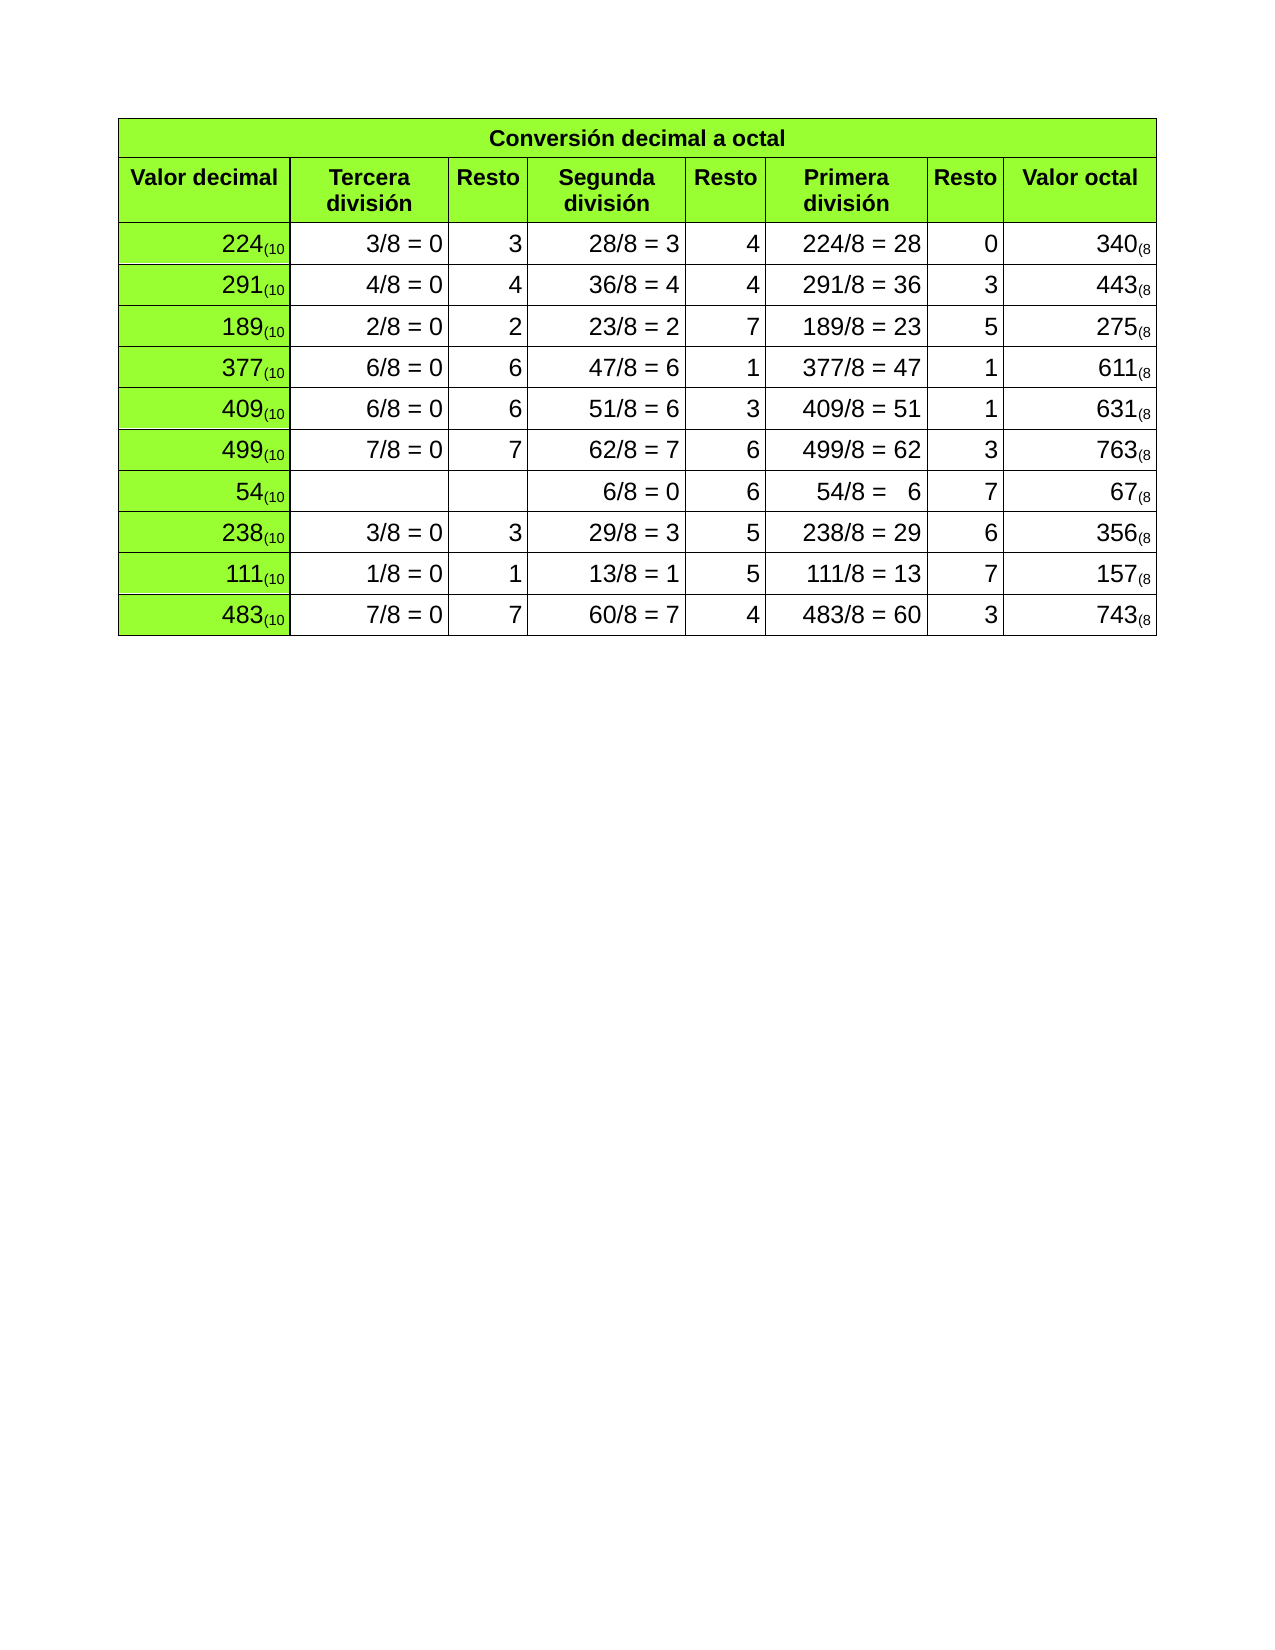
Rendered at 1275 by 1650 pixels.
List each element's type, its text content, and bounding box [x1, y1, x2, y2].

table_cell 238/8 = 29 [766, 512, 927, 552]
table_cell 1/8 = 0 [291, 553, 448, 593]
table_cell 5 [928, 306, 1003, 346]
table_cell 499/8 = 62 [766, 430, 927, 470]
table_cell 3/8 = 0 [291, 512, 448, 552]
table_cell 6 [449, 388, 527, 428]
table_cell 0 [928, 223, 1003, 263]
table_cell 631(8 [1004, 388, 1156, 428]
table_cell 356(8 [1004, 512, 1156, 552]
table_cell 483/8 = 60 [766, 595, 927, 635]
table_cell 3/8 = 0 [291, 223, 448, 263]
table_cell 377(10 [119, 347, 289, 387]
table_cell 7 [449, 595, 527, 635]
table_cell Resto [449, 158, 527, 222]
table_cell 60/8 = 7 [528, 595, 685, 635]
table_cell 111/8 = 13 [766, 553, 927, 593]
table_cell 6 [449, 347, 527, 387]
table_cell 7 [449, 430, 527, 470]
table_cell 3 [928, 595, 1003, 635]
table_cell 67(8 [1004, 471, 1156, 511]
table_cell 7/8 = 0 [291, 430, 448, 470]
table_cell 189/8 = 23 [766, 306, 927, 346]
table_cell 6/8 = 0 [528, 471, 685, 511]
table_cell 62/8 = 7 [528, 430, 685, 470]
table_cell 3 [928, 430, 1003, 470]
table_cell 157(8 [1004, 553, 1156, 593]
table_cell 189(10 [119, 306, 289, 346]
table_cell 7 [928, 471, 1003, 511]
table_cell 4/8 = 0 [291, 265, 448, 305]
table_cell 340(8 [1004, 223, 1156, 263]
table_cell 611(8 [1004, 347, 1156, 387]
table_cell Primera división [766, 158, 927, 222]
table_cell 28/8 = 3 [528, 223, 685, 263]
table_cell 483(10 [119, 595, 289, 635]
table_cell 4 [449, 265, 527, 305]
table_cell 7 [686, 306, 765, 346]
table_cell 377/8 = 47 [766, 347, 927, 387]
table_cell 3 [928, 265, 1003, 305]
table_cell 743(8 [1004, 595, 1156, 635]
table_cell 29/8 = 3 [528, 512, 685, 552]
table_cell 6 [686, 430, 765, 470]
table_cell 7 [928, 553, 1003, 593]
table_cell 4 [686, 223, 765, 263]
table_cell Resto [686, 158, 765, 222]
table_cell 3 [686, 388, 765, 428]
table_cell 1 [686, 347, 765, 387]
table_cell 6 [686, 471, 765, 511]
table_cell [449, 471, 527, 511]
table_header Conversión decimal a octal [119, 119, 1156, 157]
table_cell 443(8 [1004, 265, 1156, 305]
table_cell 6 [928, 512, 1003, 552]
table_cell Valor octal [1004, 158, 1156, 222]
table_cell 409/8 = 51 [766, 388, 927, 428]
table_cell 238(10 [119, 512, 289, 552]
table_cell Valor decimal [119, 158, 289, 222]
table_cell 54(10 [119, 471, 289, 511]
table_cell 1 [928, 347, 1003, 387]
table_cell 291(10 [119, 265, 289, 305]
table_cell Resto [928, 158, 1003, 222]
table_cell 2/8 = 0 [291, 306, 448, 346]
table_cell 499(10 [119, 430, 289, 470]
table_cell 763(8 [1004, 430, 1156, 470]
table_cell 47/8 = 6 [528, 347, 685, 387]
table_cell 54/8 = 6 [766, 471, 927, 511]
table_cell 1 [449, 553, 527, 593]
table_cell 409(10 [119, 388, 289, 428]
table_cell 1 [928, 388, 1003, 428]
table_cell 5 [686, 512, 765, 552]
table_cell 7/8 = 0 [291, 595, 448, 635]
table_cell 111(10 [119, 553, 289, 593]
table_cell 3 [449, 512, 527, 552]
table_cell 224/8 = 28 [766, 223, 927, 263]
table_cell 291/8 = 36 [766, 265, 927, 305]
table_cell [291, 471, 448, 511]
table_cell 23/8 = 2 [528, 306, 685, 346]
table_cell 4 [686, 265, 765, 305]
table_cell 224(10 [119, 223, 289, 263]
table_cell Tercera división [291, 158, 448, 222]
table_cell 51/8 = 6 [528, 388, 685, 428]
table_cell Segunda división [528, 158, 685, 222]
table_cell 4 [686, 595, 765, 635]
table_cell 6/8 = 0 [291, 347, 448, 387]
table_cell 6/8 = 0 [291, 388, 448, 428]
table_cell 275(8 [1004, 306, 1156, 346]
table_cell 36/8 = 4 [528, 265, 685, 305]
table_cell 2 [449, 306, 527, 346]
table_cell 13/8 = 1 [528, 553, 685, 593]
table_cell 3 [449, 223, 527, 263]
table_cell 5 [686, 553, 765, 593]
